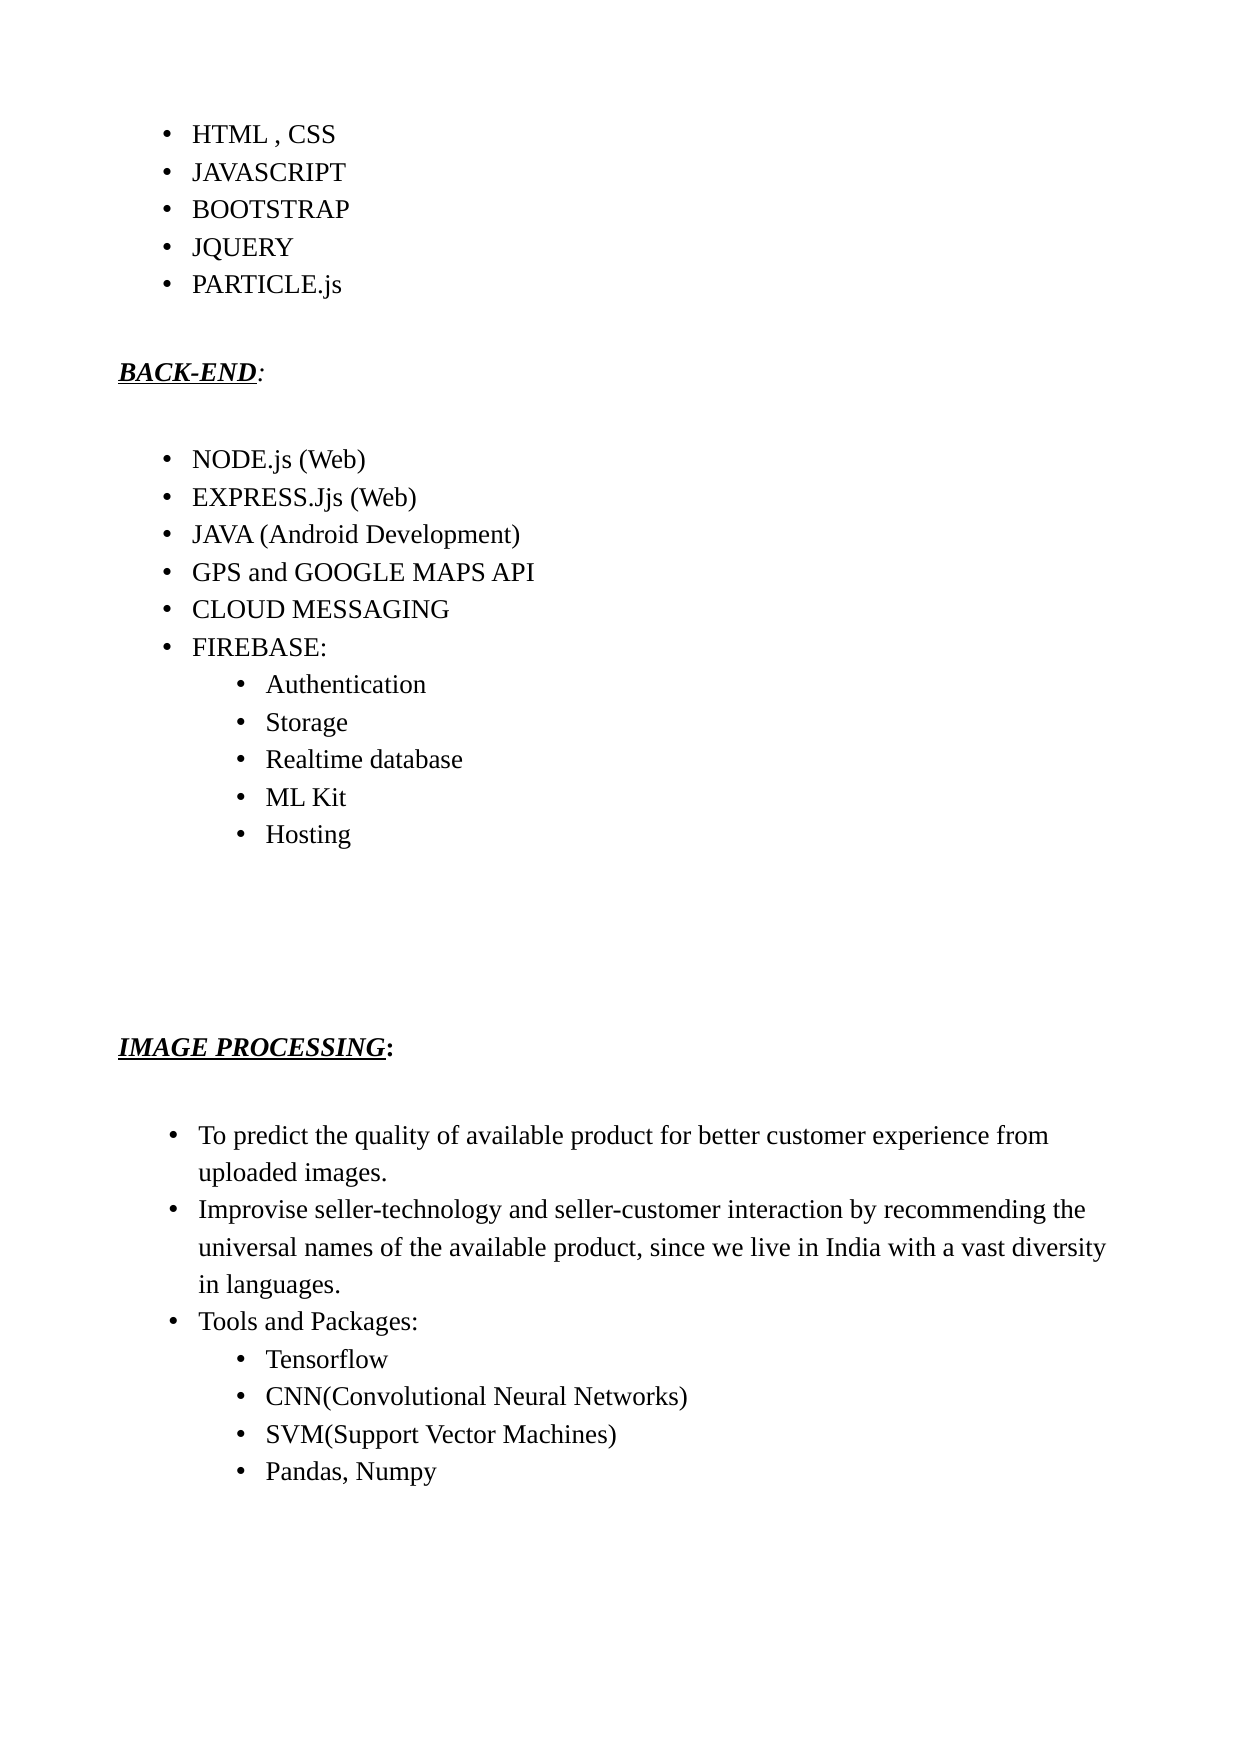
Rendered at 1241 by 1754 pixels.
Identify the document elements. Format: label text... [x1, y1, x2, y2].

list JAVASCRIPT [162, 156, 1122, 187]
list Improvise seller-technology and seller-customer interaction by recommending the universal names of the available product, since we live in India with a vast diversity in languages. [168, 1193, 1122, 1299]
list CNN(Convolutional Neural Networks) [236, 1381, 1122, 1412]
list To predict the quality of available product for better customer experience from uploaded images. [168, 1119, 1122, 1187]
list NODE.js (Web) [162, 443, 1122, 475]
list SVM(Support Vector Machines) [236, 1418, 1122, 1449]
list GPS and GOOGLE MAPS API [162, 556, 1122, 587]
list JQUERY [162, 231, 1122, 262]
list Storage [236, 706, 1122, 737]
list Hosting [236, 818, 1122, 850]
text BACK-END: [118, 356, 1122, 387]
list HTML , CSS [162, 118, 1122, 149]
list BOOTSTRAP [162, 193, 1122, 224]
list PARTICLE.js [162, 268, 1122, 299]
list Realtime database [236, 743, 1122, 775]
list EXPRESS.Jjs (Web) [162, 481, 1122, 512]
list ML Kit [236, 781, 1122, 812]
list JAVA (Android Development) [162, 518, 1122, 550]
list CLOUD MESSAGING [162, 593, 1122, 625]
list Authentication [236, 668, 1122, 700]
list Tensorflow [236, 1343, 1122, 1374]
list Pandas, Numpy [236, 1456, 1122, 1487]
list Tools and Packages: [168, 1306, 1122, 1337]
list FIREBASE: [162, 631, 1122, 662]
text IMAGE PROCESSING: [118, 1031, 1122, 1062]
